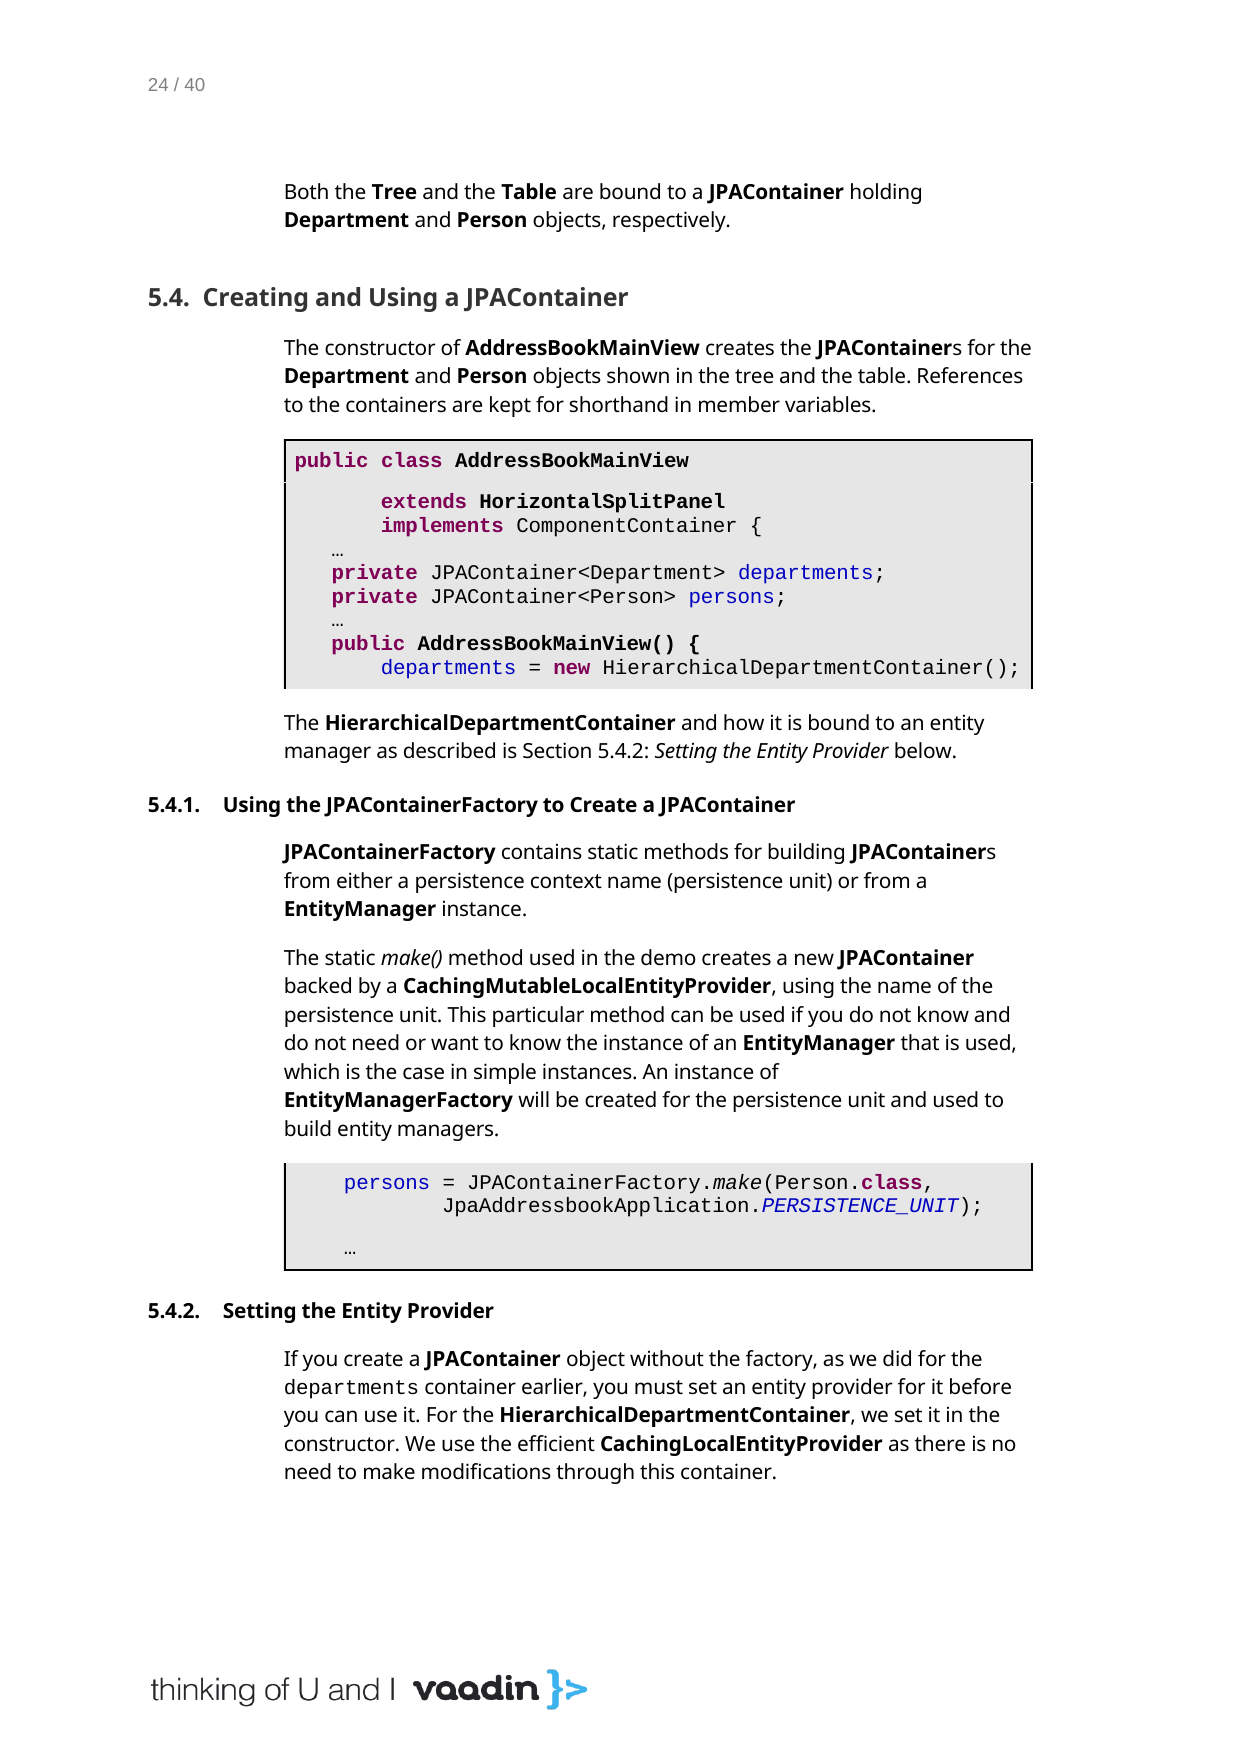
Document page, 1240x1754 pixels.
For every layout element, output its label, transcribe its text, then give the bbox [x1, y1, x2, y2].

text … [286, 538, 1031, 562]
text public AddressBookMainView() { [286, 633, 1031, 657]
text The HierarchicalDepartmentContainer and how it is bound to an entity manager as described is Section 5.4.2: Setting the Entity Provider below. [283, 708, 1033, 765]
text private JPAContainer<Person> persons; [286, 586, 1031, 609]
text Both the Tree and the Table are bound to a JPAContainer holding Department and Person objects, respectively. [283, 177, 1033, 234]
text persons = JPAContainerFactory.make(Person.class, [286, 1163, 1031, 1195]
picture [150, 1665, 590, 1712]
text private JPAContainer<Department> departments; [286, 562, 1031, 586]
text implements ComponentContainer { [286, 515, 1031, 538]
subtitle Creating and Using a JPAContainer [148, 280, 1033, 314]
text public class AddressBookMainView [286, 441, 1031, 482]
text departments = new HierarchicalDepartmentContainer(); [286, 657, 1031, 689]
list The constructor of AddressBookMainView creates the JPAContainers for the Department and Person objects shown in the tree and the table. References to the containers are kept for shorthand in member variables. [283, 333, 1033, 418]
text The static make() method used in the demo creates a new JPAContainer backed by a CachingMutableLocalEntityProvider, using the name of the persistence unit. This particular method can be used if you do not know and do not need or want to know the instance of an EntityManager that is used, which is the case in simple instances. An instance of EntityManagerFactory will be created for the persistence unit and used to build entity managers. [283, 943, 1033, 1142]
text extends HorizontalSplitPanel [285, 482, 1032, 515]
text If you create a JPAContainer object without the factory, as we did for the departments container earlier, you must set an entity provider for it before you can use it. For the HierarchicalDepartmentContainer, we set it in the constructor. We use the efficient CachingLocalEntityProvider as there is no need to make modifications through this container. [283, 1344, 1033, 1486]
subtitle Setting the Entity Provider [148, 1296, 1033, 1325]
text JpaAddressbookApplication.PERSISTENCE_UNIT); [286, 1195, 1031, 1228]
text JPAContainerFactory contains static methods for building JPAContainers from either a persistence context name (persistence unit) or from a EntityManager instance. [283, 837, 1033, 923]
text … [286, 609, 1031, 633]
subtitle Using the JPAContainerFactory to Create a JPAContainer [148, 790, 1033, 818]
text … [286, 1228, 1031, 1269]
